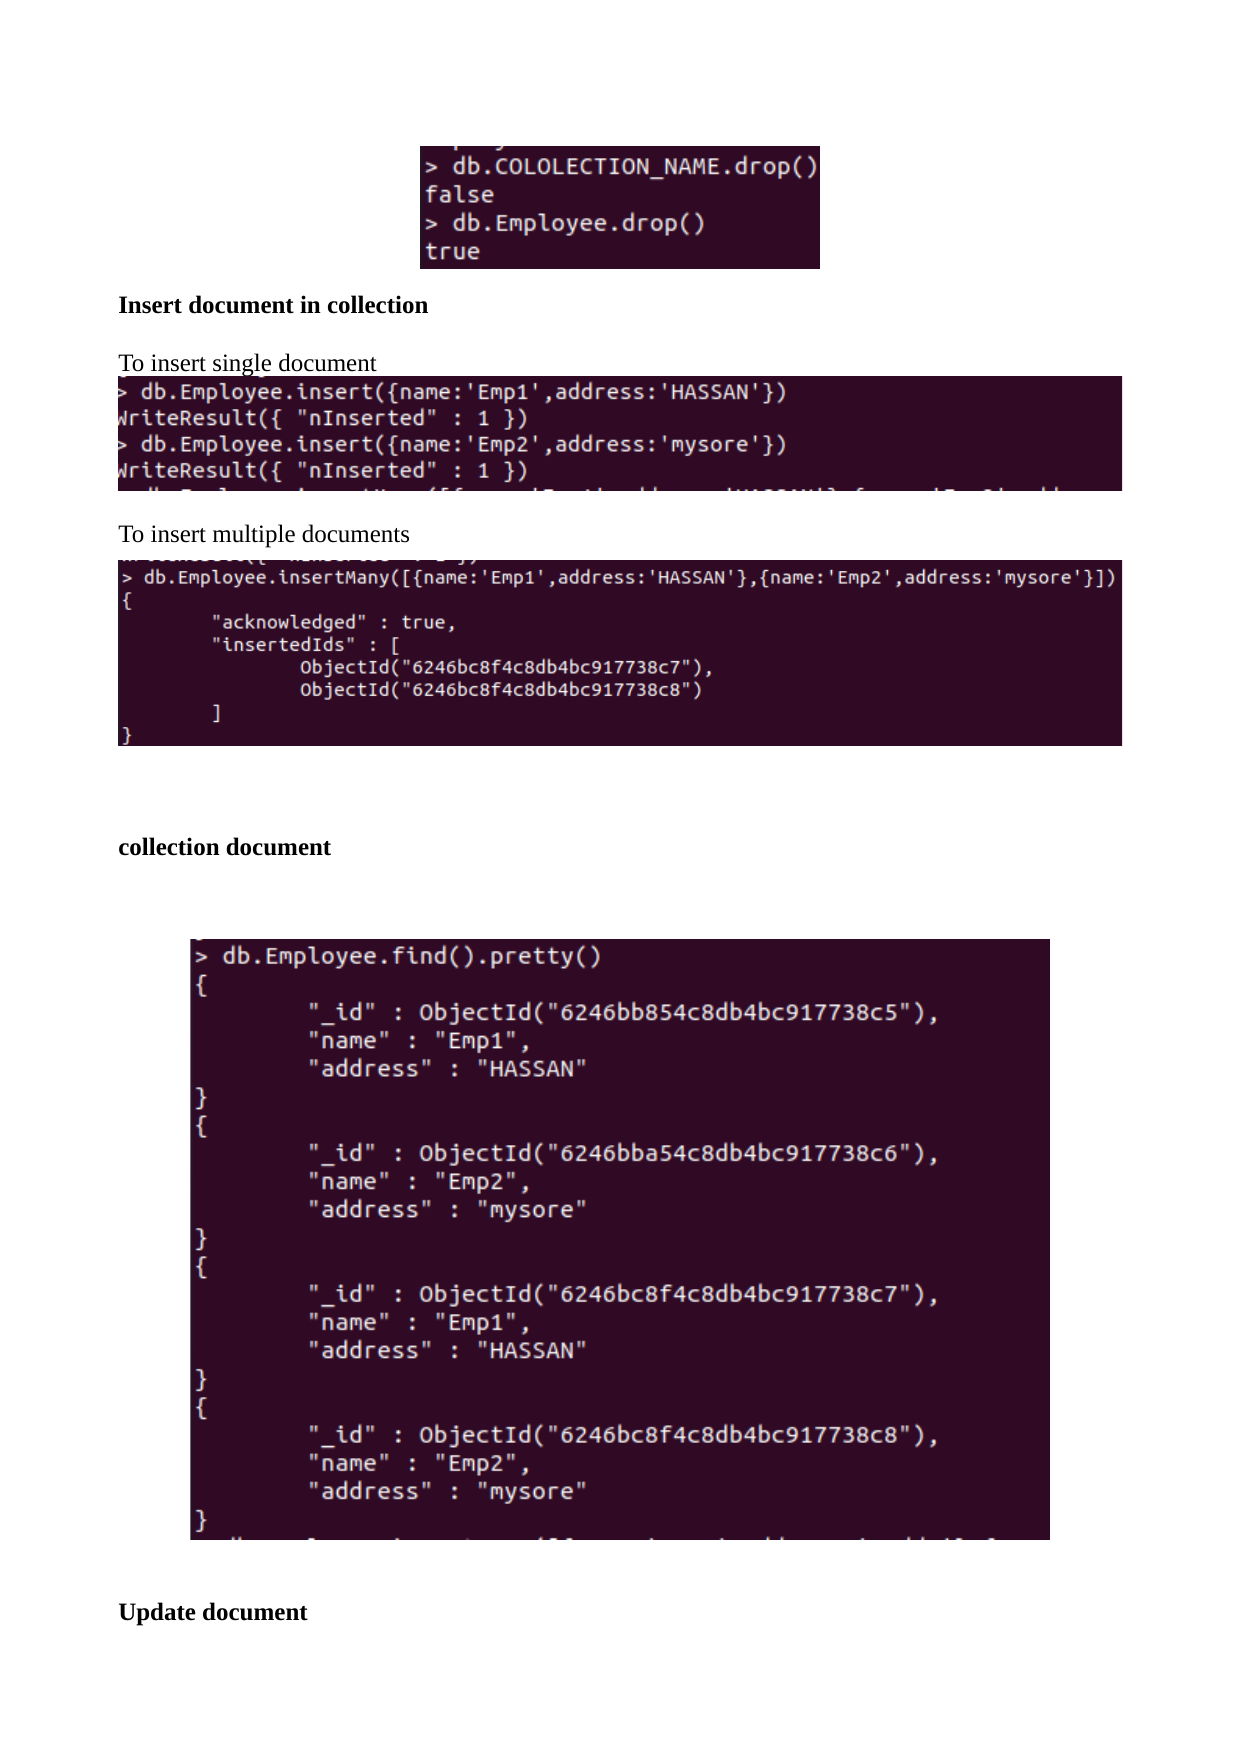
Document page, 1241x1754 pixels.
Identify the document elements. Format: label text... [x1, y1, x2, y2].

text To insert multiple documents [118, 491, 1122, 548]
picture [420, 146, 820, 269]
text Update document [118, 1597, 1122, 1626]
picture [118, 376, 1123, 491]
picture [190, 939, 1050, 1540]
text To insert single document [118, 348, 1122, 376]
picture [118, 560, 1123, 746]
text Insert document in collection [118, 291, 1122, 319]
text collection document [118, 832, 1122, 889]
